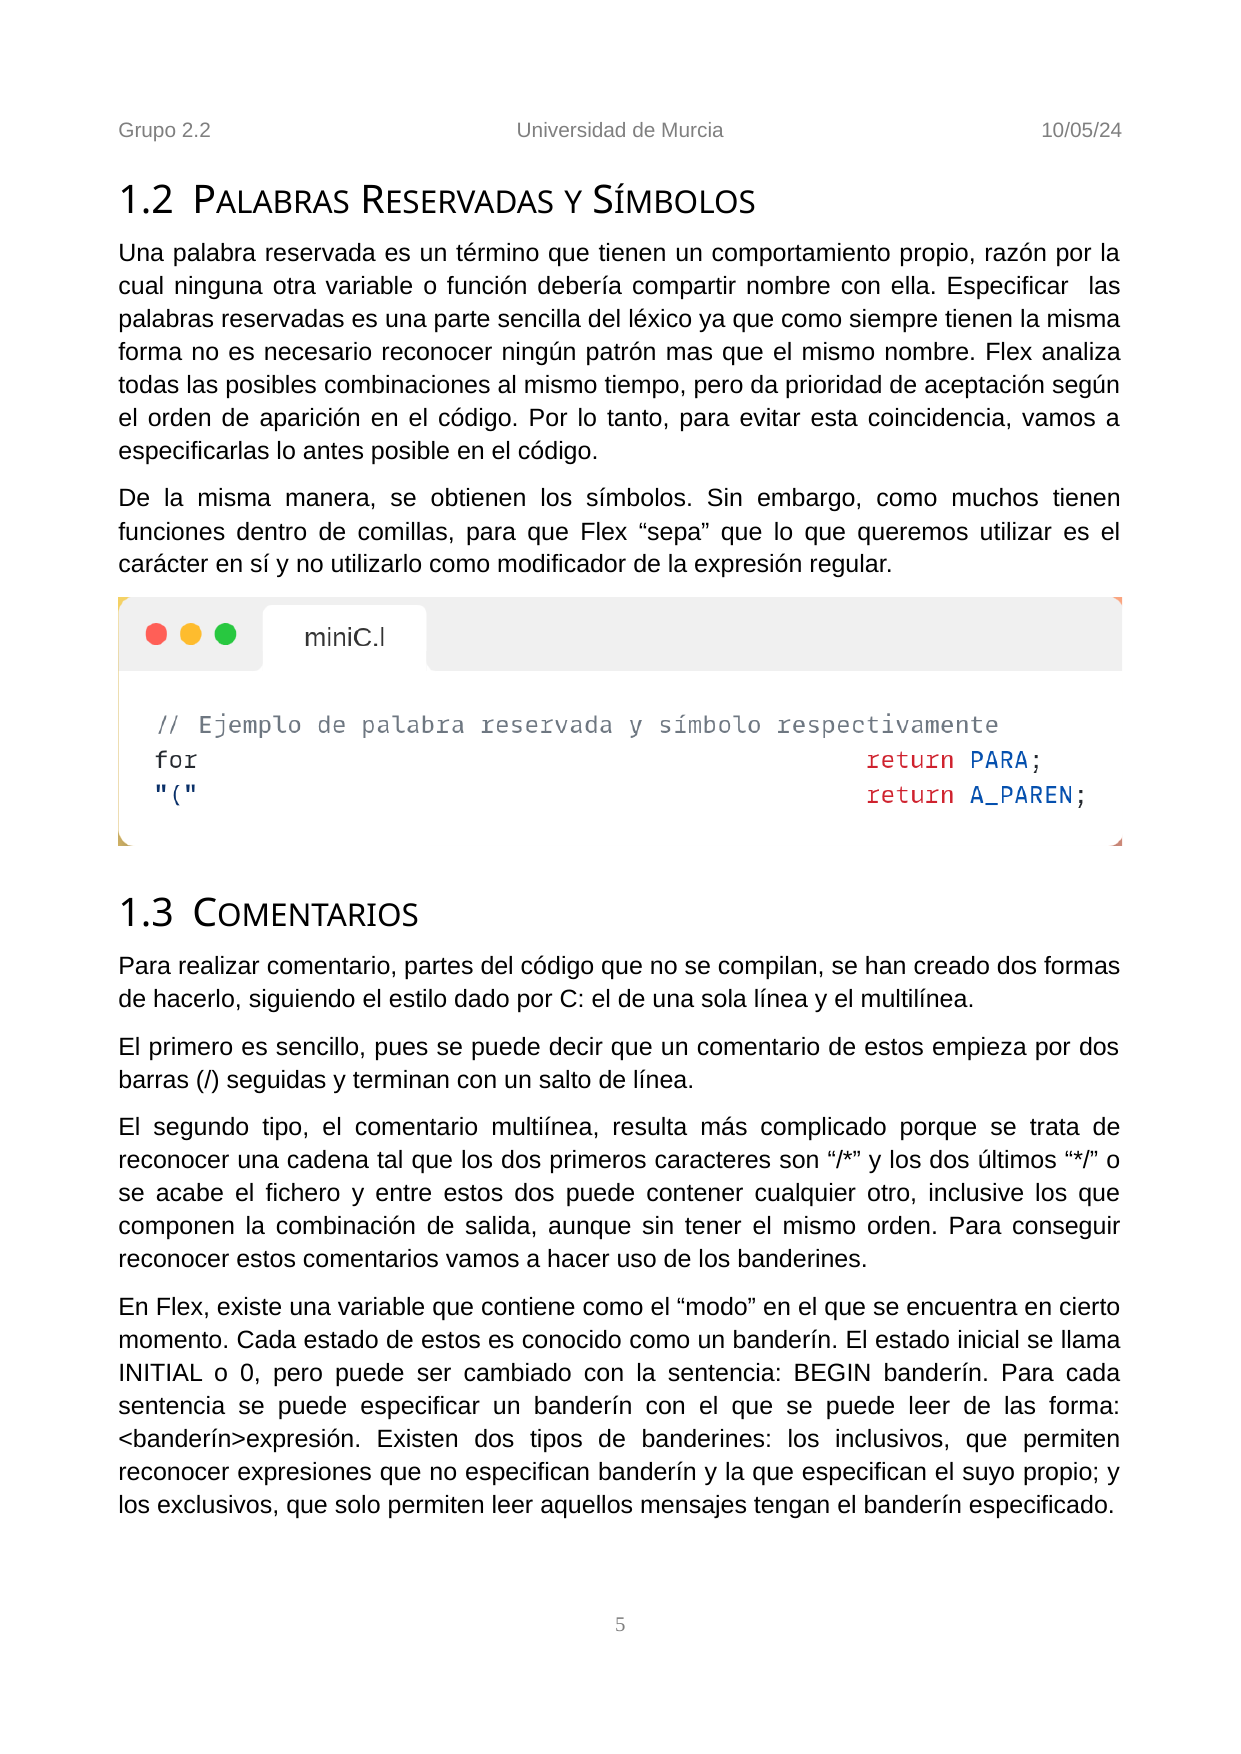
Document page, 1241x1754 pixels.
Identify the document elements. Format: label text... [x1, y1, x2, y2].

text El segundo tipo, el comentario multiínea, resulta más complicado porque se trata de reconocer una cadena tal que los dos primeros caracteres son “/*” y los dos últimos “*/” o se acabe el fichero y entre estos dos puede contener cualquier otro, inclusive los que componen la combinación de salida, aunque sin tener el mismo orden. Para conseguir reconocer estos comentarios vamos a hacer uso de los banderines. [118, 1112, 1122, 1273]
text El primero es sencillo, pues se puede decir que un comentario de estos empieza por dos barras (/) seguidas y terminan con un salto de línea. [118, 1032, 1122, 1093]
text Para realizar comentario, partes del código que no se compilan, se han creado dos formas de hacerlo, siguiendo el estilo dado por C: el de una sola línea y el multilínea. [118, 951, 1122, 1013]
text En Flex, existe una variable que contiene como el “modo” en el que se encuentra en cierto momento. Cada estado de estos es conocido como un banderín. El estado inicial se llama INITIAL o 0, pero puede ser cambiado con la sentencia: BEGIN banderín. Para cada sentencia se puede especificar un banderín con el que se puede leer de las forma: <banderín>expresión. Existen dos tipos de banderines: los inclusivos, que permiten reconocer expresiones que no especifican banderín y la que especifican el suyo propio; y los exclusivos, que solo permiten leer aquellos mensajes tengan el banderín especificado. [118, 1292, 1122, 1519]
subtitle Palabras Reservadas y Símbolos [118, 172, 1122, 225]
text Una palabra reservada es un término que tienen un comportamiento propio, razón por la cual ninguna otra variable o función debería compartir nombre con ella. Especificar las palabras reservadas es una parte sencilla del léxico ya que como siempre tienen la misma forma no es necesario reconocer ningún patrón mas que el mismo nombre. Flex analiza todas las posibles combinaciones al mismo tiempo, pero da prioridad de aceptación según el orden de aparición en el código. Por lo tanto, para evitar esta coincidencia, vamos a especificarlas lo antes posible en el código. [118, 238, 1122, 464]
text De la misma manera, se obtienen los símbolos. Sin embargo, como muchos tienen funciones dentro de comillas, para que Flex “sepa” que lo que queremos utilizar es el carácter en sí y no utilizarlo como modificador de la expresión regular. [118, 483, 1122, 578]
picture [118, 597, 1123, 846]
subtitle Comentarios [118, 885, 1122, 938]
